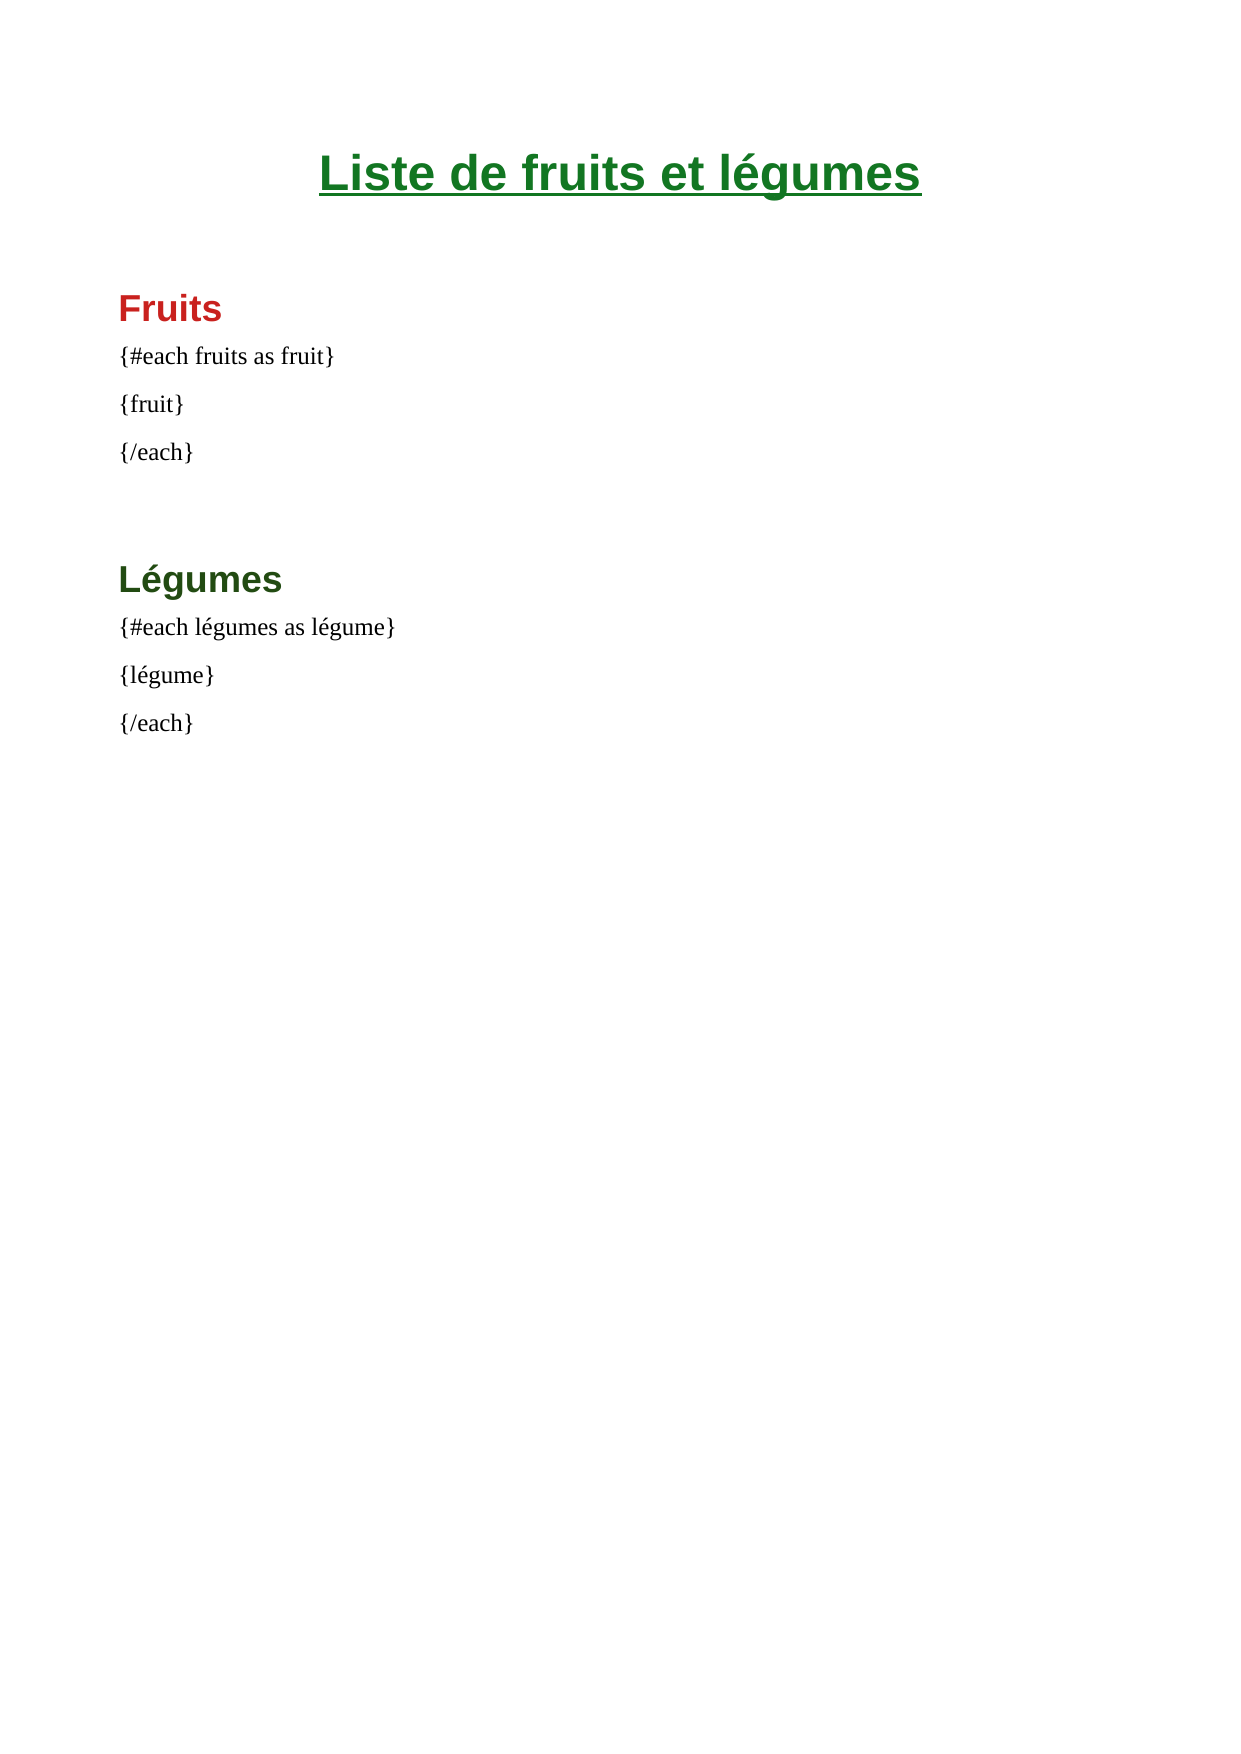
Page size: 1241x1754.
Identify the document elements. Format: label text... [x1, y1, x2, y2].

text {#each légumes as légume} [118, 612, 1122, 641]
text {fruit} [118, 389, 1122, 418]
text {/each} [118, 708, 1122, 736]
title Liste de fruits et légumes [118, 143, 1122, 201]
text {/each} [118, 437, 1122, 465]
subtitle Légumes [118, 557, 1122, 600]
subtitle Fruits [118, 286, 1122, 329]
text {légume} [118, 660, 1122, 689]
text {#each fruits as fruit} [118, 341, 1122, 370]
